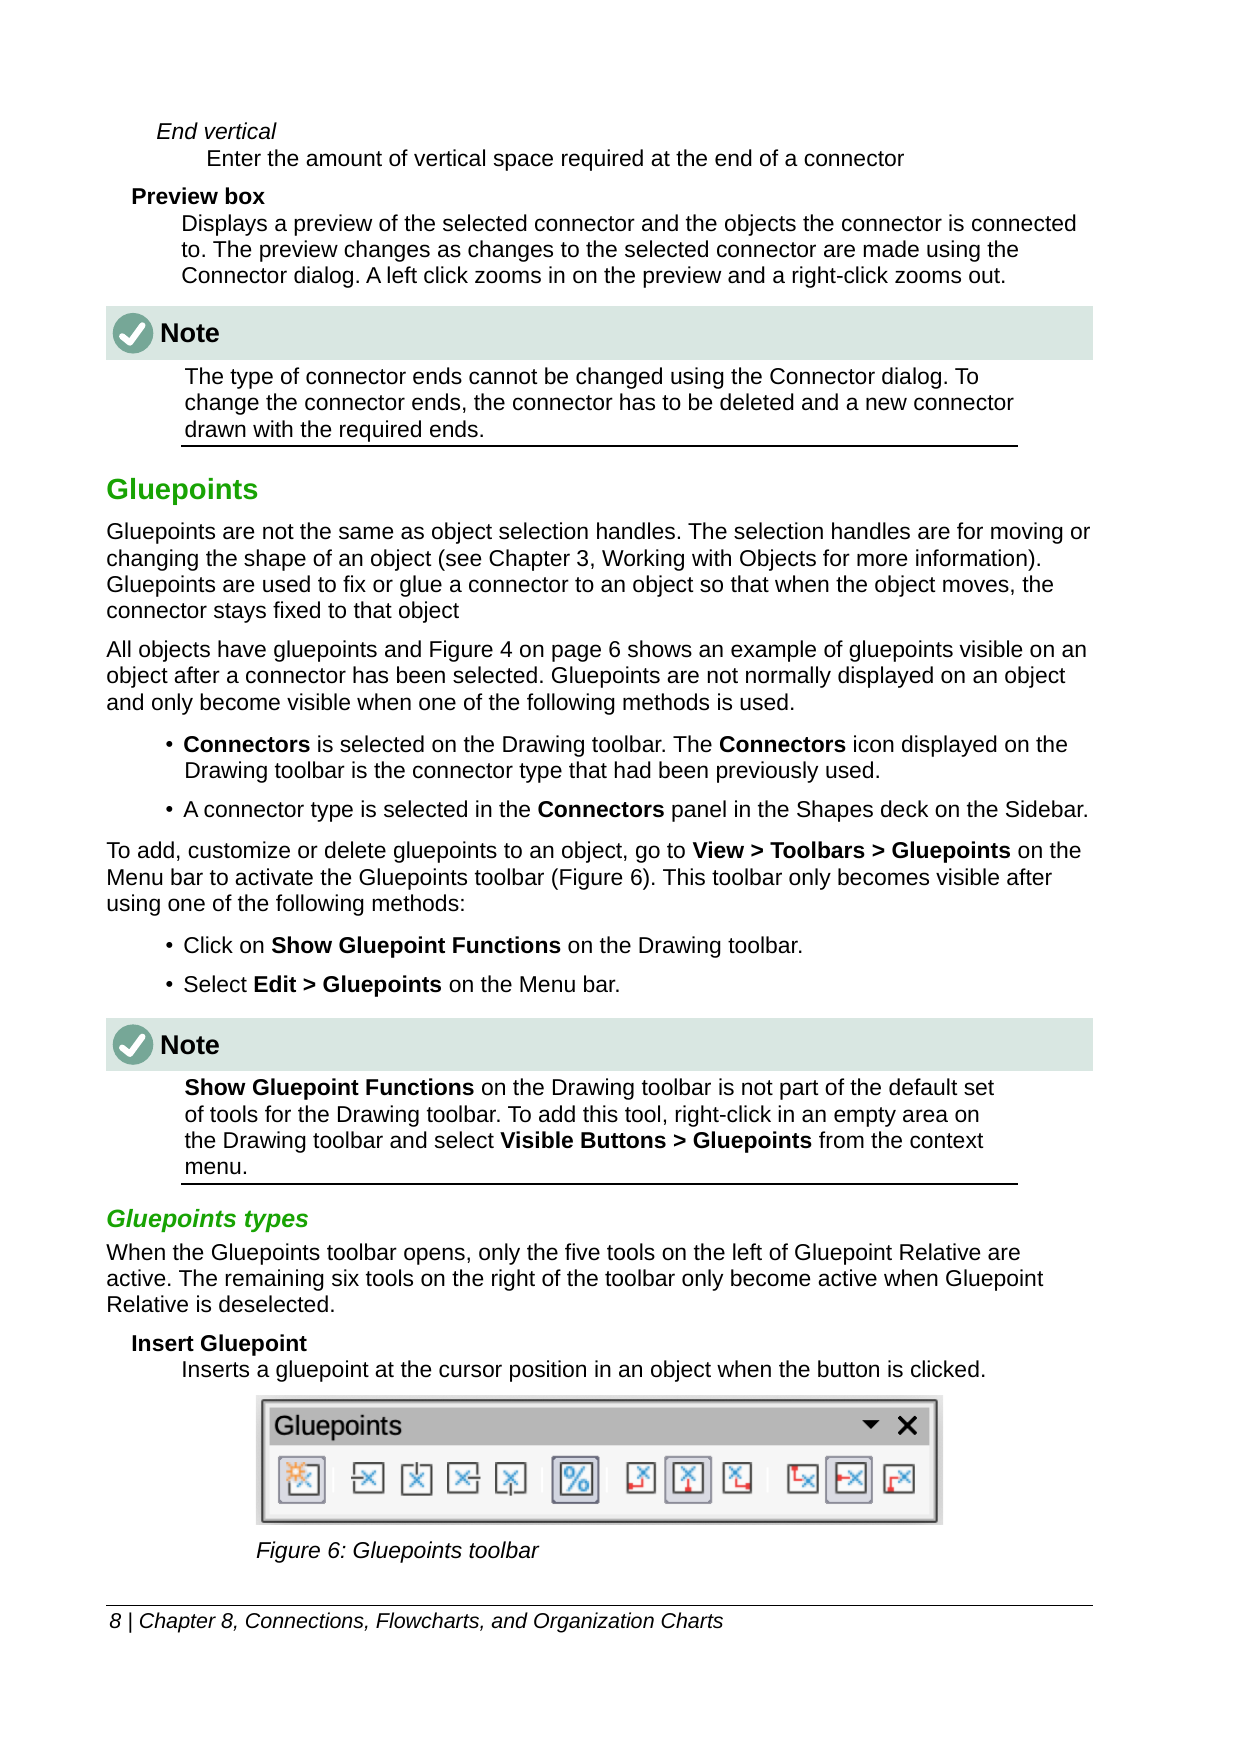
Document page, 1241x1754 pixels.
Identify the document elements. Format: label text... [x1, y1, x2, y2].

text Inserts a gluepoint at the cursor position in an object when the button is clicked. [181, 1356, 1093, 1383]
list When the Gluepoints toolbar opens, only the five tools on the left of Gluepoint Relative are active. The remaining six tools on the right of the toolbar only become active when Gluepoint Relative is deselected. [106, 1238, 1093, 1318]
list Select Edit > Gluepoints on the Menu bar. [162, 968, 1093, 1000]
subtitle Gluepoints [106, 472, 1093, 506]
text Preview box [131, 183, 1093, 210]
picture [255, 1395, 944, 1525]
text Figure 6: Gluepoints toolbar [256, 1537, 943, 1563]
text Gluepoints are not the same as object selection handles. The selection handles are for moving or changing the shape of an object (see Chapter 3, Working with Objects for more information). Gluepoints are used to fix or glue a connector to an object so that when the object moves, the connector stays fixed to that object [106, 518, 1093, 623]
list Connectors is selected on the Drawing toolbar. The Connectors icon displayed on the Drawing toolbar is the connector type that had been previously used. [162, 728, 1093, 783]
text To add, customize or delete gluepoints to an object, go to View > Toolbars > Gluepoints on the Menu bar to activate the Gluepoints toolbar (Figure 6). This toolbar only becomes visible after using one of the following methods: [106, 837, 1093, 917]
text Enter the amount of vertical space required at the end of a connector [206, 144, 1093, 171]
text The type of connector ends cannot be changed using the Connector dialog. To change the connector ends, the connector has to be deleted and a new connector drawn with the required ends. [181, 360, 1018, 445]
text Show Gluepoint Functions on the Drawing toolbar is not part of the default set of tools for the Drawing toolbar. To add this tool, right-click in an empty area on the Drawing toolbar and select Visible Buttons > Gluepoints from the context menu. [181, 1071, 1018, 1183]
text All objects have gluepoints and Figure 4 on page 6 shows an example of gluepoints visible on an object after a connector has been selected. Gluepoints are not normally displayed on an object and only become visible when one of the following methods is used. [106, 636, 1093, 715]
text Insert Gluepoint [131, 1330, 1093, 1356]
subtitle Note [106, 306, 1093, 360]
list Click on Show Gluepoint Functions on the Drawing toolbar. [162, 929, 1093, 958]
subtitle Note [106, 1018, 1093, 1071]
text End vertical [156, 118, 1093, 144]
list A connector type is selected in the Connectors panel in the Shapes deck on the Sidebar. [162, 793, 1093, 825]
text Displays a preview of the selected connector and the objects the connector is connected to. The preview changes as changes to the selected connector are made using the Connector dialog. A left click zooms in on the preview and a right-click zooms out. [181, 210, 1093, 289]
subtitle Gluepoints types [106, 1203, 1093, 1232]
